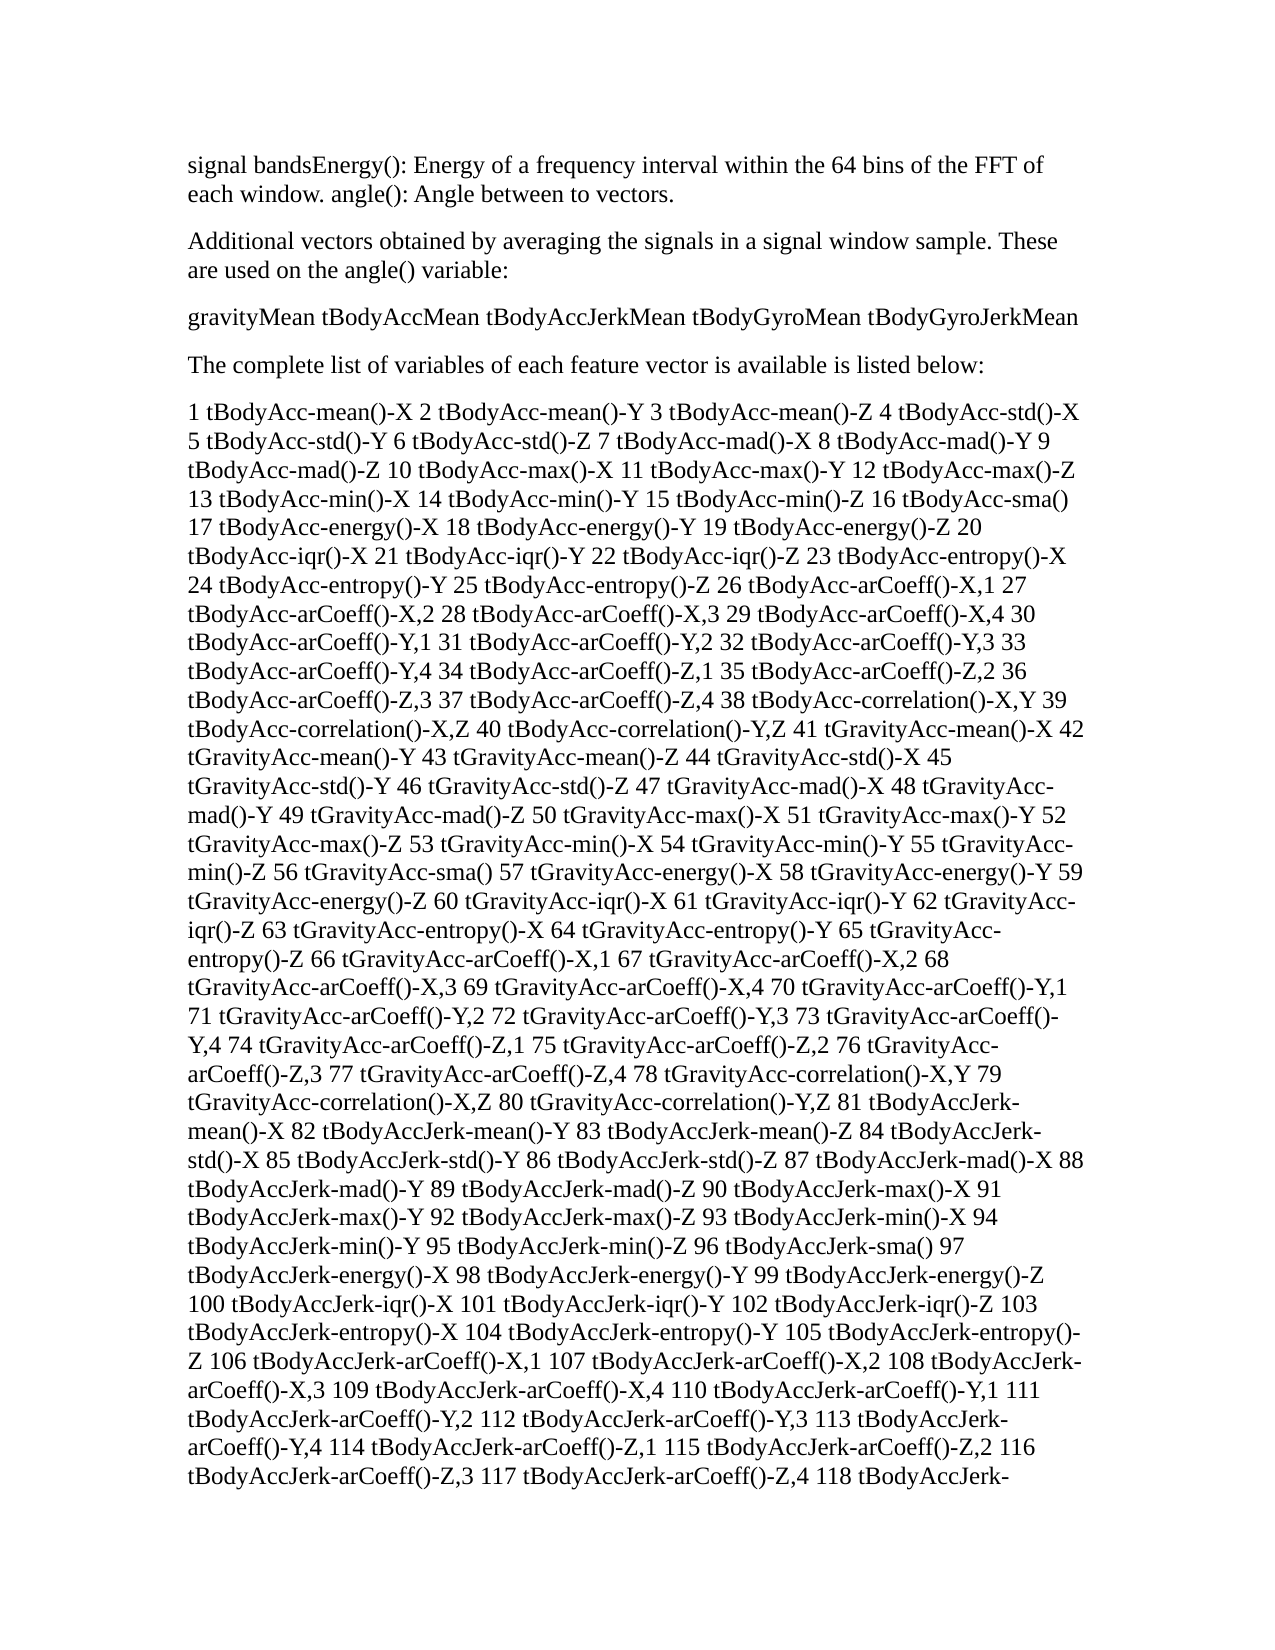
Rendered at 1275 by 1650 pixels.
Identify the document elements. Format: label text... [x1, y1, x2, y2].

text 1 tBodyAcc-mean()-X 2 tBodyAcc-mean()-Y 3 tBodyAcc-mean()-Z 4 tBodyAcc-std()-X 5 tBodyAcc-std()-Y 6 tBodyAcc-std()-Z 7 tBodyAcc-mad()-X 8 tBodyAcc-mad()-Y 9 tBodyAcc-mad()-Z 10 tBodyAcc-max()-X 11 tBodyAcc-max()-Y 12 tBodyAcc-max()-Z 13 tBodyAcc-min()-X 14 tBodyAcc-min()-Y 15 tBodyAcc-min()-Z 16 tBodyAcc-sma() 17 tBodyAcc-energy()-X 18 tBodyAcc-energy()-Y 19 tBodyAcc-energy()-Z 20 tBodyAcc-iqr()-X 21 tBodyAcc-iqr()-Y 22 tBodyAcc-iqr()-Z 23 tBodyAcc-entropy()-X 24 tBodyAcc-entropy()-Y 25 tBodyAcc-entropy()-Z 26 tBodyAcc-arCoeff()-X,1 27 tBodyAcc-arCoeff()-X,2 28 tBodyAcc-arCoeff()-X,3 29 tBodyAcc-arCoeff()-X,4 30 tBodyAcc-arCoeff()-Y,1 31 tBodyAcc-arCoeff()-Y,2 32 tBodyAcc-arCoeff()-Y,3 33 tBodyAcc-arCoeff()-Y,4 34 tBodyAcc-arCoeff()-Z,1 35 tBodyAcc-arCoeff()-Z,2 36 tBodyAcc-arCoeff()-Z,3 37 tBodyAcc-arCoeff()-Z,4 38 tBodyAcc-correlation()-X,Y 39 tBodyAcc-correlation()-X,Z 40 tBodyAcc-correlation()-Y,Z 41 tGravityAcc-mean()-X 42 tGravityAcc-mean()-Y 43 tGravityAcc-mean()-Z 44 tGravityAcc-std()-X 45 tGravityAcc-std()-Y 46 tGravityAcc-std()-Z 47 tGravityAcc-mad()-X 48 tGravityAcc-mad()-Y 49 tGravityAcc-mad()-Z 50 tGravityAcc-max()-X 51 tGravityAcc-max()-Y 52 tGravityAcc-max()-Z 53 tGravityAcc-min()-X 54 tGravityAcc-min()-Y 55 tGravityAcc-min()-Z 56 tGravityAcc-sma() 57 tGravityAcc-energy()-X 58 tGravityAcc-energy()-Y 59 tGravityAcc-energy()-Z 60 tGravityAcc-iqr()-X 61 tGravityAcc-iqr()-Y 62 tGravityAcc-iqr()-Z 63 tGravityAcc-entropy()-X 64 tGravityAcc-entropy()-Y 65 tGravityAcc-entropy()-Z 66 tGravityAcc-arCoeff()-X,1 67 tGravityAcc-arCoeff()-X,2 68 tGravityAcc-arCoeff()-X,3 69 tGravityAcc-arCoeff()-X,4 70 tGravityAcc-arCoeff()-Y,1 71 tGravityAcc-arCoeff()-Y,2 72 tGravityAcc-arCoeff()-Y,3 73 tGravityAcc-arCoeff()-Y,4 74 tGravityAcc-arCoeff()-Z,1 75 tGravityAcc-arCoeff()-Z,2 76 tGravityAcc-arCoeff()-Z,3 77 tGravityAcc-arCoeff()-Z,4 78 tGravityAcc-correlation()-X,Y 79 tGravityAcc-correlation()-X,Z 80 tGravityAcc-correlation()-Y,Z 81 tBodyAccJerk-mean()-X 82 tBodyAccJerk-mean()-Y 83 tBodyAccJerk-mean()-Z 84 tBodyAccJerk-std()-X 85 tBodyAccJerk-std()-Y 86 tBodyAccJerk-std()-Z 87 tBodyAccJerk-mad()-X 88 tBodyAccJerk-mad()-Y 89 tBodyAccJerk-mad()-Z 90 tBodyAccJerk-max()-X 91 tBodyAccJerk-max()-Y 92 tBodyAccJerk-max()-Z 93 tBodyAccJerk-min()-X 94 tBodyAccJerk-min()-Y 95 tBodyAccJerk-min()-Z 96 tBodyAccJerk-sma() 97 tBodyAccJerk-energy()-X 98 tBodyAccJerk-energy()-Y 99 tBodyAccJerk-energy()-Z 100 tBodyAccJerk-iqr()-X 101 tBodyAccJerk-iqr()-Y 102 tBodyAccJerk-iqr()-Z 103 tBodyAccJerk-entropy()-X 104 tBodyAccJerk-entropy()-Y 105 tBodyAccJerk-entropy()-Z 106 tBodyAccJerk-arCoeff()-X,1 107 tBodyAccJerk-arCoeff()-X,2 108 tBodyAccJerk-arCoeff()-X,3 109 tBodyAccJerk-arCoeff()-X,4 110 tBodyAccJerk-arCoeff()-Y,1 111 tBodyAccJerk-arCoeff()-Y,2 112 tBodyAccJerk-arCoeff()-Y,3 113 tBodyAccJerk-arCoeff()-Y,4 114 tBodyAccJerk-arCoeff()-Z,1 115 tBodyAccJerk-arCoeff()-Z,2 116 tBodyAccJerk-arCoeff()-Z,3 117 tBodyAccJerk-arCoeff()-Z,4 118 tBodyAccJerk- [187, 397, 1087, 1490]
text The complete list of variables of each feature vector is available is listed below: [187, 350, 1087, 379]
text Additional vectors obtained by averaging the signals in a signal window sample. These are used on the angle() variable: [187, 226, 1087, 284]
text gravityMean tBodyAccMean tBodyAccJerkMean tBodyGyroMean tBodyGyroJerkMean [187, 302, 1087, 331]
text signal bandsEnergy(): Energy of a frequency interval within the 64 bins of the FFT of each window. angle(): Angle between to vectors. [187, 150, 1087, 207]
